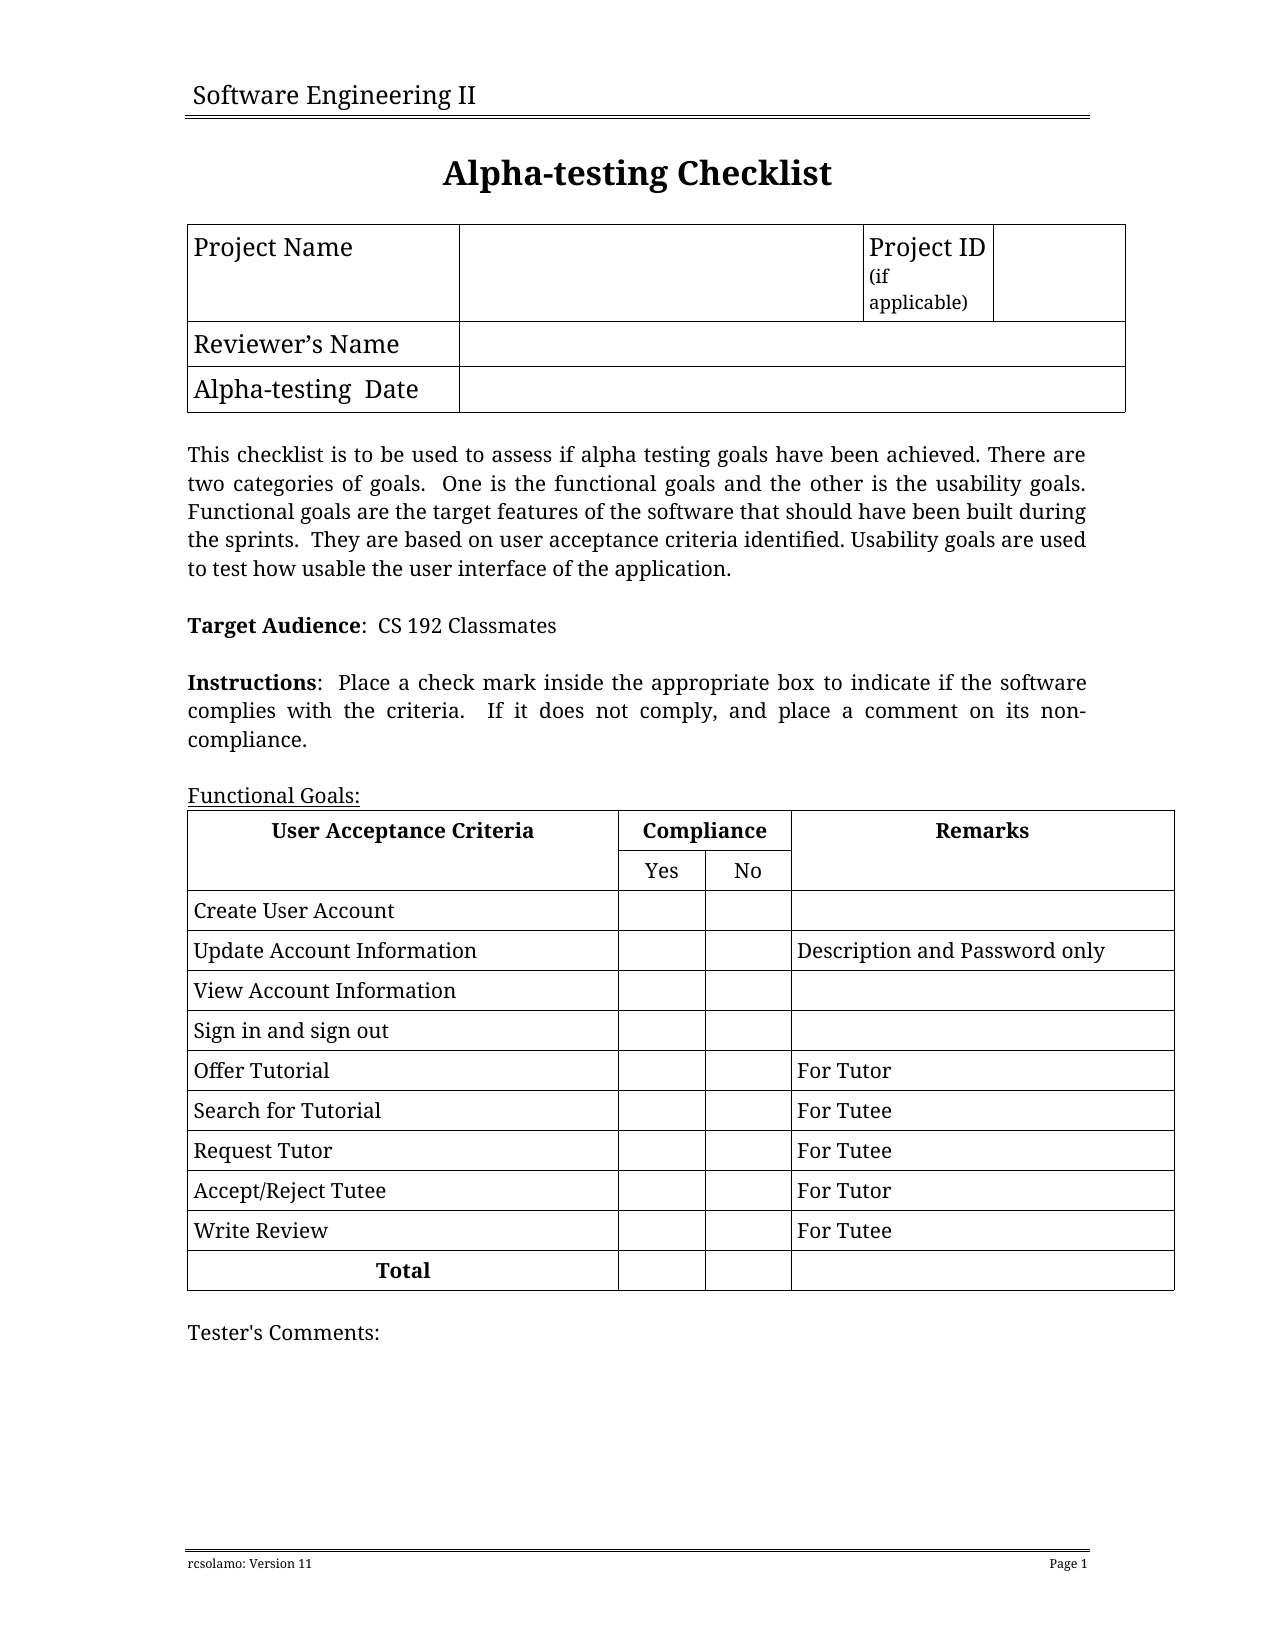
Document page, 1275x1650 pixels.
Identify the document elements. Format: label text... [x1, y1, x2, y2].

table_header Compliance [619, 811, 791, 850]
table_cell Accept/Reject Tutee [188, 1171, 618, 1210]
table_cell [792, 891, 1174, 930]
table_cell [706, 1131, 791, 1170]
table_cell Alpha-testing Date [188, 367, 459, 412]
table_cell [460, 322, 1125, 366]
table_header Project Name [188, 225, 459, 321]
table_cell Request Tutor [188, 1131, 618, 1170]
table_cell Create User Account [188, 891, 618, 930]
table_cell [706, 1211, 791, 1250]
text Alpha-testing Checklist [187, 150, 1087, 195]
table_cell Sign in and sign out [188, 1011, 618, 1050]
table_cell For Tutee [792, 1211, 1174, 1250]
table_header Project ID (if applicable) [864, 225, 993, 321]
table_cell [706, 1051, 791, 1090]
table_cell [706, 1251, 791, 1290]
table_cell [619, 971, 705, 1010]
table_cell [792, 1251, 1174, 1290]
table_cell View Account Information [188, 971, 618, 1010]
table_cell [706, 1171, 791, 1210]
table_cell [706, 971, 791, 1010]
table_cell Offer Tutorial [188, 1051, 618, 1090]
text Tester's Comments: [187, 1318, 1087, 1347]
text This checklist is to be used to assess if alpha testing goals have been achieved. There are two categories of goals. One is the functional goals and the other is the usability goals. Functional goals are the target features of the software that should have been built during the sprints. They are based on user acceptance criteria identified. Usability goals are used to test how usable the user interface of the application. [187, 440, 1087, 582]
table_cell [706, 931, 791, 970]
table_cell For Tutee [792, 1091, 1174, 1130]
table_header Remarks [792, 811, 1174, 890]
table_cell [619, 931, 705, 970]
table_cell [706, 1091, 791, 1130]
table_cell Total [188, 1251, 618, 1290]
text Instructions: Place a check mark inside the appropriate box to indicate if the software complies with the criteria. If it does not comply, and place a comment on its non-compliance. [187, 668, 1087, 753]
table_cell [792, 971, 1174, 1010]
table_cell For Tutor [792, 1171, 1174, 1210]
table_cell Reviewer’s Name [188, 322, 459, 366]
table_header [994, 225, 1125, 321]
table_cell [619, 1171, 705, 1210]
table_cell [706, 891, 791, 930]
table_cell For Tutor [792, 1051, 1174, 1090]
table_cell [619, 1251, 705, 1290]
table_cell [619, 1011, 705, 1050]
table_header [460, 225, 863, 321]
table_cell Update Account Information [188, 931, 618, 970]
table_cell [460, 367, 1125, 412]
table_cell No [706, 851, 791, 890]
table_cell For Tutee [792, 1131, 1174, 1170]
table_cell [619, 1211, 705, 1250]
table_cell Write Review [188, 1211, 618, 1250]
table_cell [619, 1131, 705, 1170]
table_cell [619, 1051, 705, 1090]
table_header User Acceptance Criteria [188, 811, 618, 890]
table_cell Description and Password only [792, 931, 1174, 970]
text Target Audience: CS 192 Classmates [187, 611, 1087, 639]
table_cell [619, 891, 705, 930]
table_cell [792, 1011, 1174, 1050]
table_cell Yes [619, 851, 705, 890]
table_cell [619, 1091, 705, 1130]
table_cell [706, 1011, 791, 1050]
table_cell Search for Tutorial [188, 1091, 618, 1130]
text Functional Goals: [187, 782, 1087, 810]
